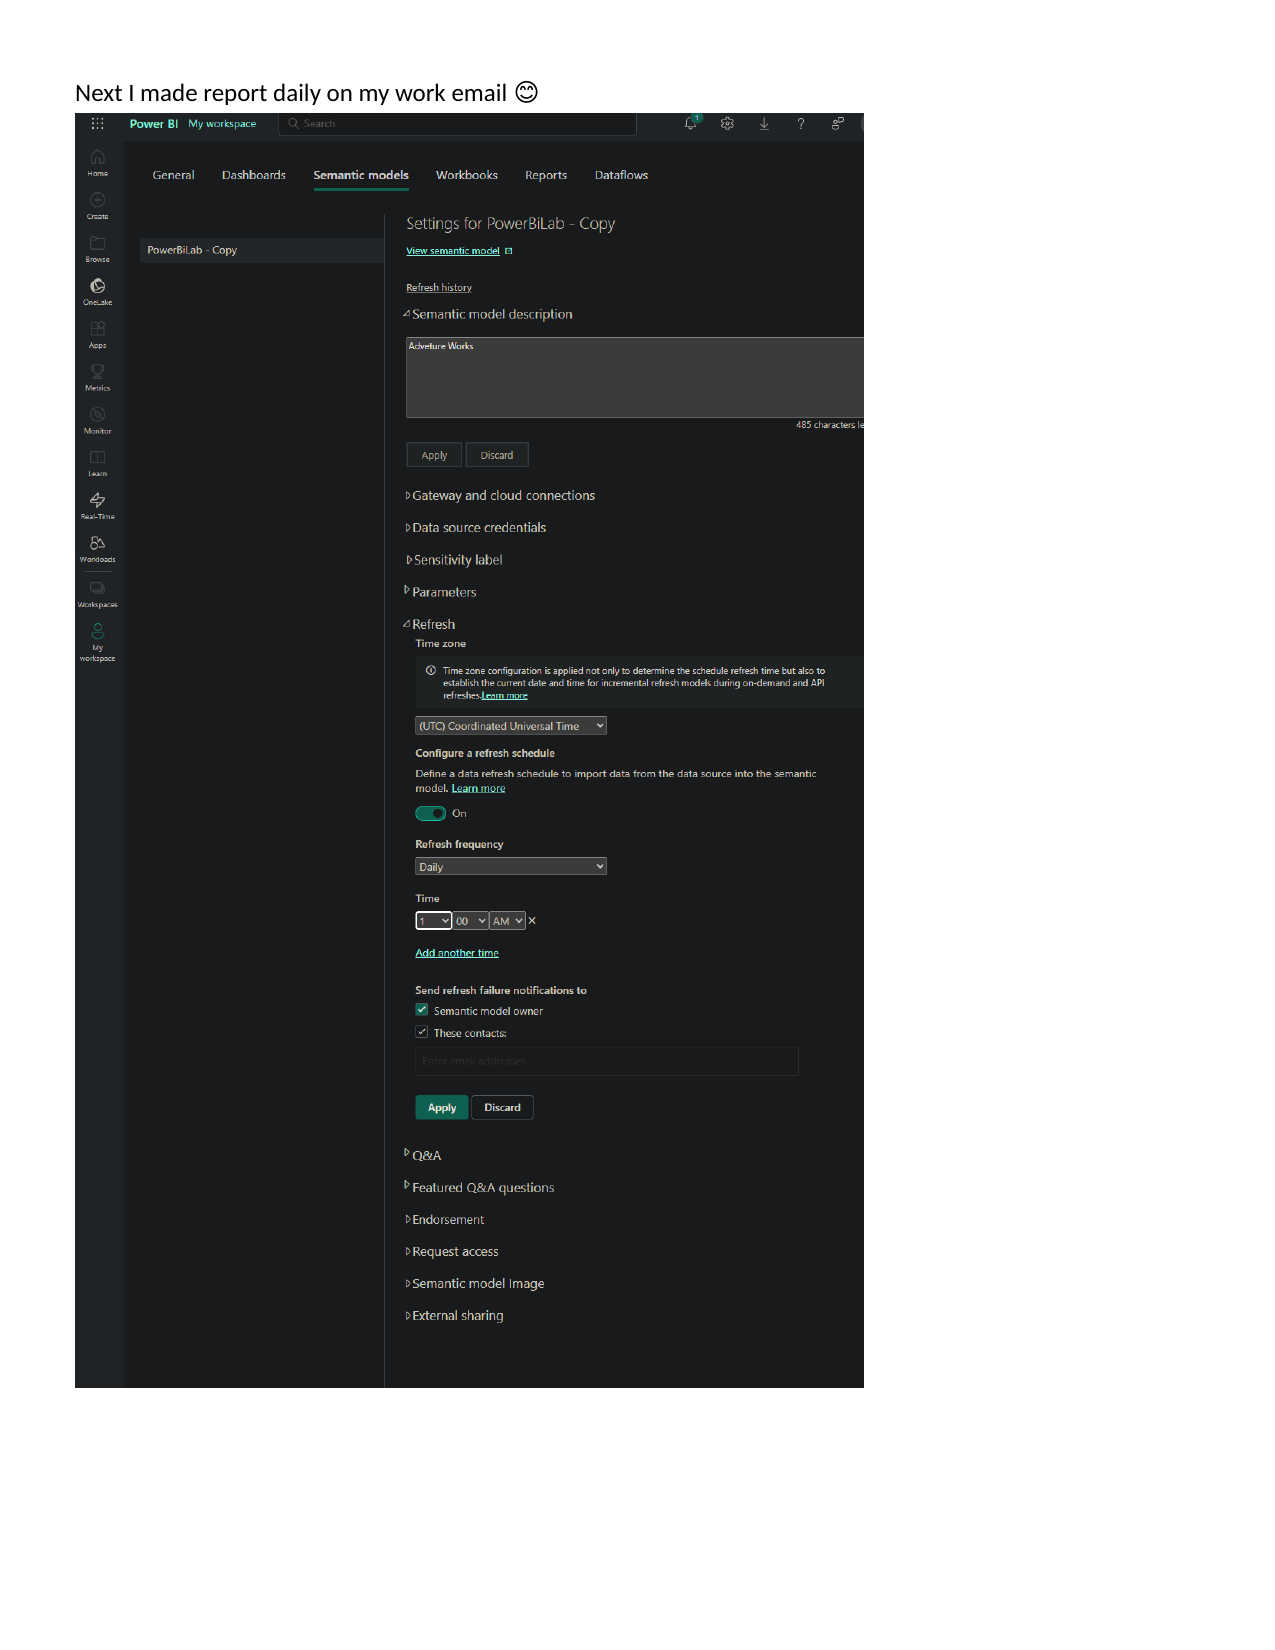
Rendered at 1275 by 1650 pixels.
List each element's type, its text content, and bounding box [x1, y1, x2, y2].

text Next I made report daily on my work email 😊 [75, 75, 1200, 1387]
